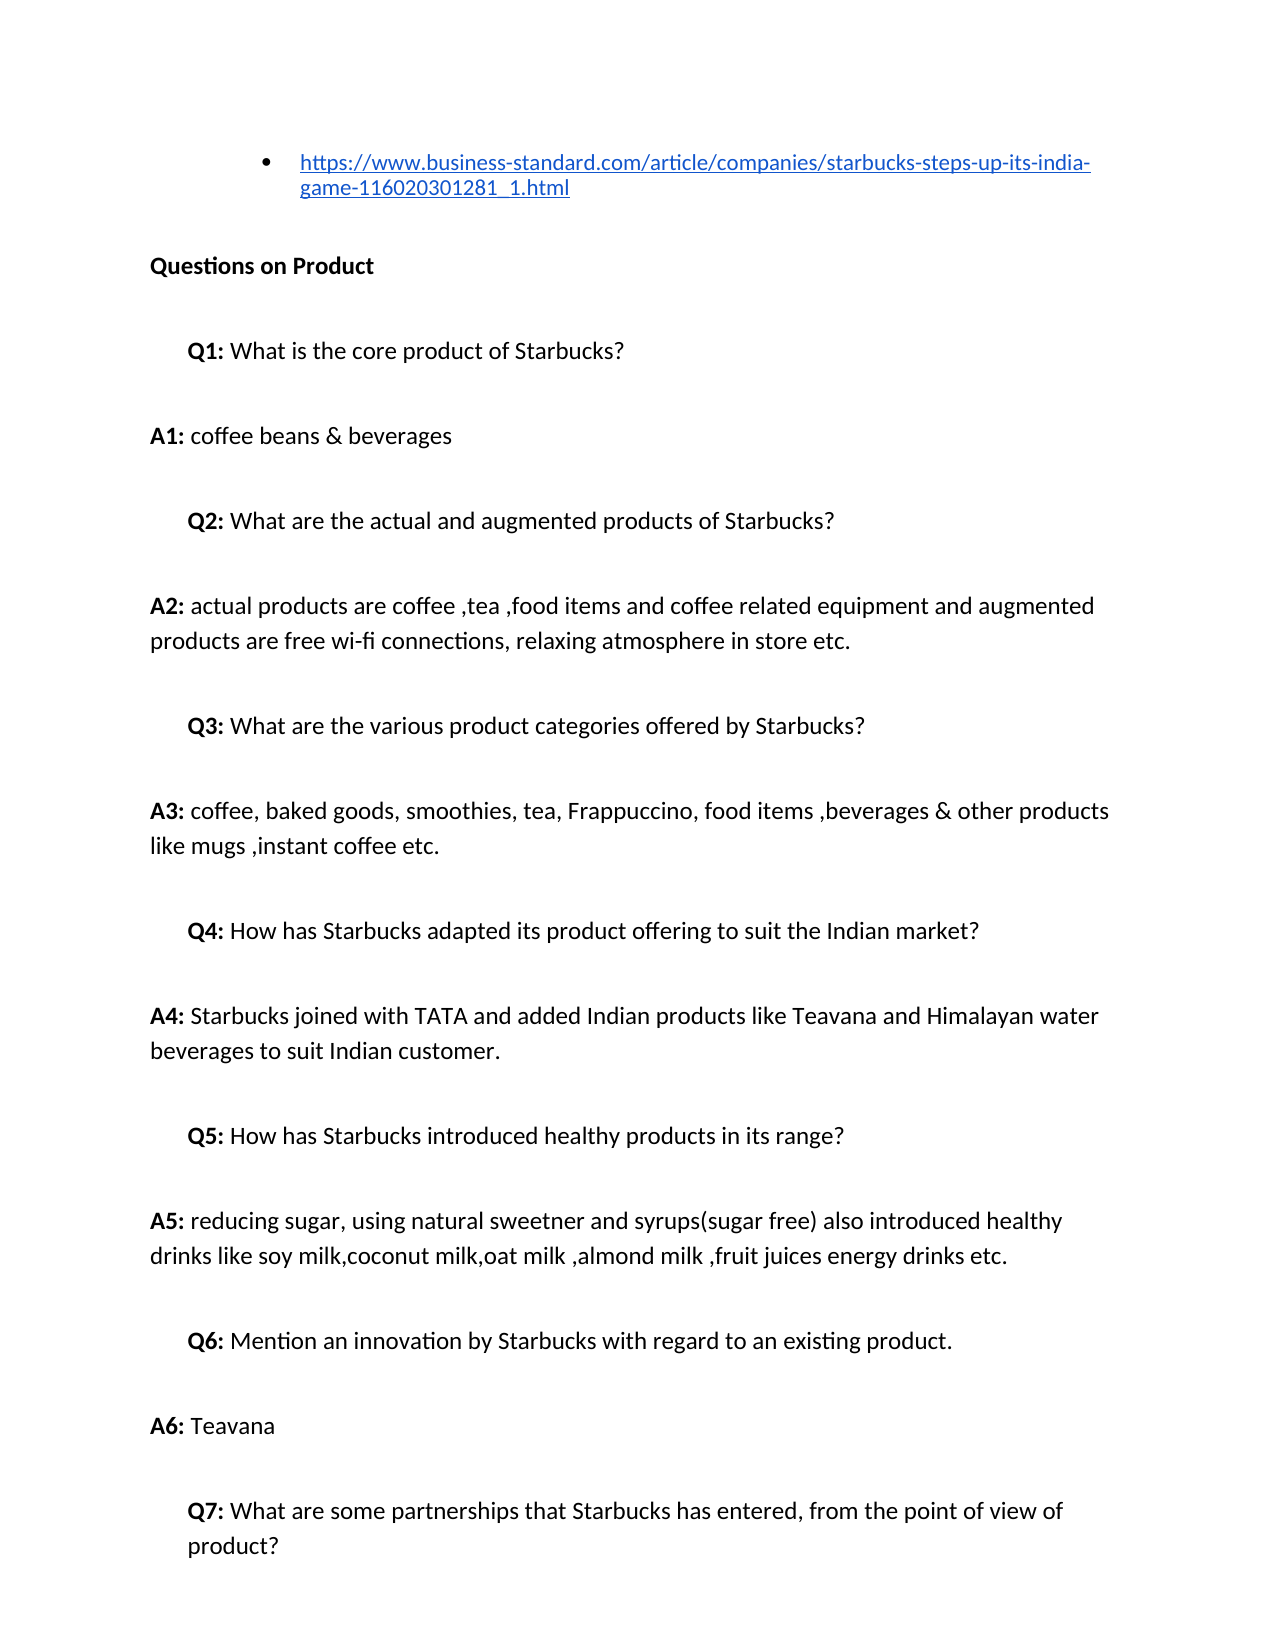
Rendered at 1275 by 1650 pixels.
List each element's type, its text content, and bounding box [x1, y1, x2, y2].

text A4: Starbucks joined with TATA and added Indian products like Teavana and Himalayan water beverages to suit Indian customer. [150, 1000, 1125, 1066]
text A3: coffee, baked goods, smoothies, tea, Frappuccino, food items ,beverages & other products like mugs ,instant coffee etc. [150, 795, 1125, 861]
text Q7: What are some partnerships that Starbucks has entered, from the point of view of product? [187, 1495, 1125, 1561]
list https://www.business-standard.com/article/companies/starbucks-steps-up-its-india-game-116020301281_1.html [262, 150, 1125, 200]
text A6: Teavana [150, 1410, 1125, 1441]
text Q5: How has Starbucks introduced healthy products in its range? [187, 1120, 1125, 1151]
text Q2: What are the actual and augmented products of Starbucks? [187, 505, 1125, 536]
text Q3: What are the various product categories offered by Starbucks? [187, 710, 1125, 741]
text A5: reducing sugar, using natural sweetner and syrups(sugar free) also introduced healthy drinks like soy milk,coconut milk,oat milk ,almond milk ,fruit juices energy drinks etc. [150, 1205, 1125, 1271]
text Q6: Mention an innovation by Starbucks with regard to an existing product. [187, 1325, 1125, 1356]
text Q1: What is the core product of Starbucks? [187, 335, 1125, 366]
text Questions on Product [150, 250, 1125, 281]
text A2: actual products are coffee ,tea ,food items and coffee related equipment and augmented products are free wi-fi connections, relaxing atmosphere in store etc. [150, 590, 1125, 656]
text Q4: How has Starbucks adapted its product offering to suit the Indian market? [187, 915, 1125, 946]
text A1: coffee beans & beverages [150, 420, 1125, 451]
